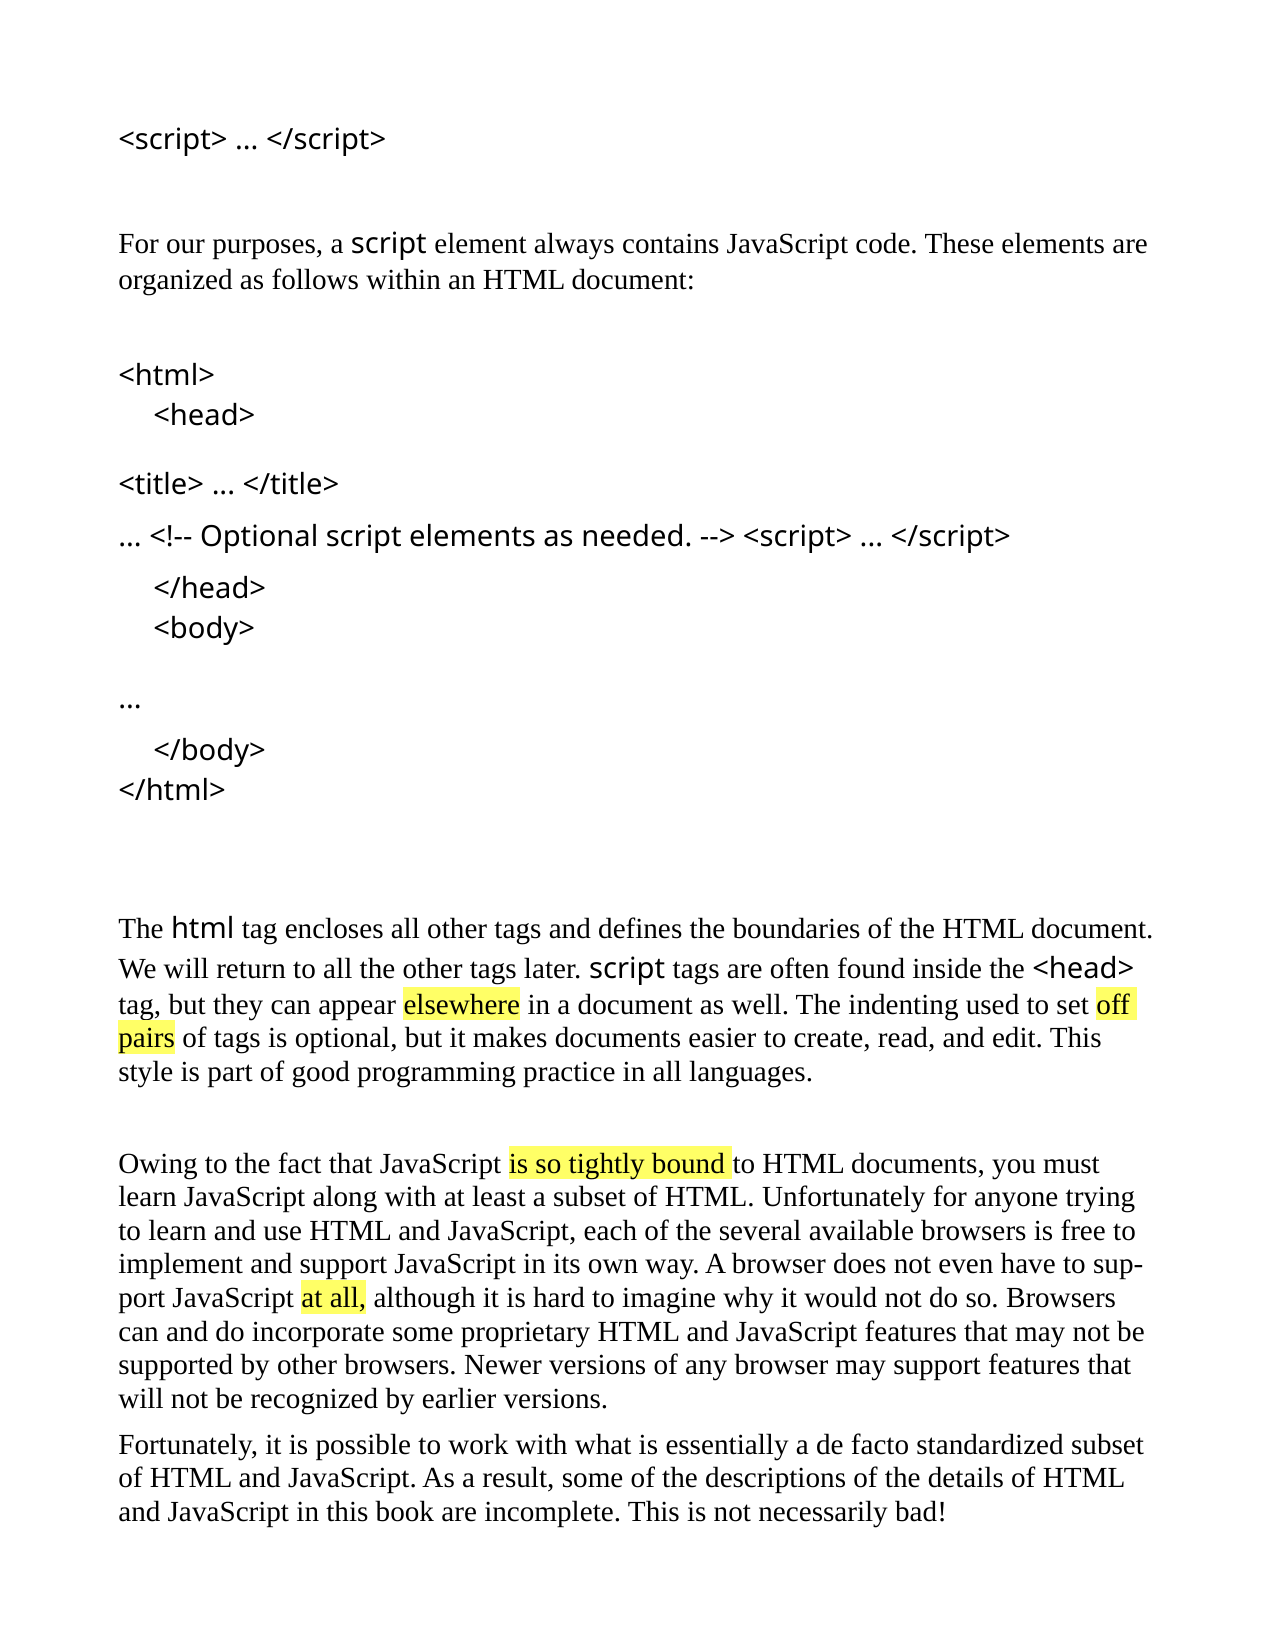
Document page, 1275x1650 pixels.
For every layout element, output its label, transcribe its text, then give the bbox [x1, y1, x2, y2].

text </head> [118, 568, 1157, 608]
text The html tag encloses all other tags and defines the boundaries of the HTML document. We will return to all the other tags later. script tags are often found inside the <head> tag, but they can appear elsewhere in a document as well. The indenting used to set off pairs of tags is optional, but it makes documents easier to create, read, and edit. This style is part of good programming practice in all languages. [118, 907, 1157, 1087]
text Owing to the fact that JavaScript is so tightly bound to HTML documents, you must learn JavaScript along with at least a subset of HTML. Unfortunately for anyone trying to learn and use HTML and JavaScript, each of the several available browsers is free to implement and support JavaScript in its own way. A browser does not even have to sup- port JavaScript at all, although it is hard to imagine why it would not do so. Browsers can and do incorporate some proprietary HTML and JavaScript features that may not be supported by other browsers. Newer versions of any browser may support features that will not be recognized by earlier versions. [118, 1146, 1157, 1414]
text <body> [118, 608, 1157, 647]
text </html> [118, 769, 1157, 809]
text <head> [118, 394, 1157, 434]
text ... <!-- Optional script elements as needed. --> <script> ... </script> [118, 516, 1157, 555]
text <script> ... </script> [118, 118, 1157, 158]
text <title> ... </title> [118, 463, 1157, 503]
text <html> [118, 354, 1157, 394]
text Fortunately, it is possible to work with what is essentially a de facto standardized subset of HTML and JavaScript. As a result, some of the descriptions of the details of HTML and JavaScript in this book are incomplete. This is not necessarily bad! [118, 1427, 1157, 1527]
text ... [118, 677, 1157, 717]
text </body> [118, 729, 1157, 769]
text For our purposes, a script element always contains JavaScript code. These elements are organized as follows within an HTML document: [118, 222, 1157, 296]
